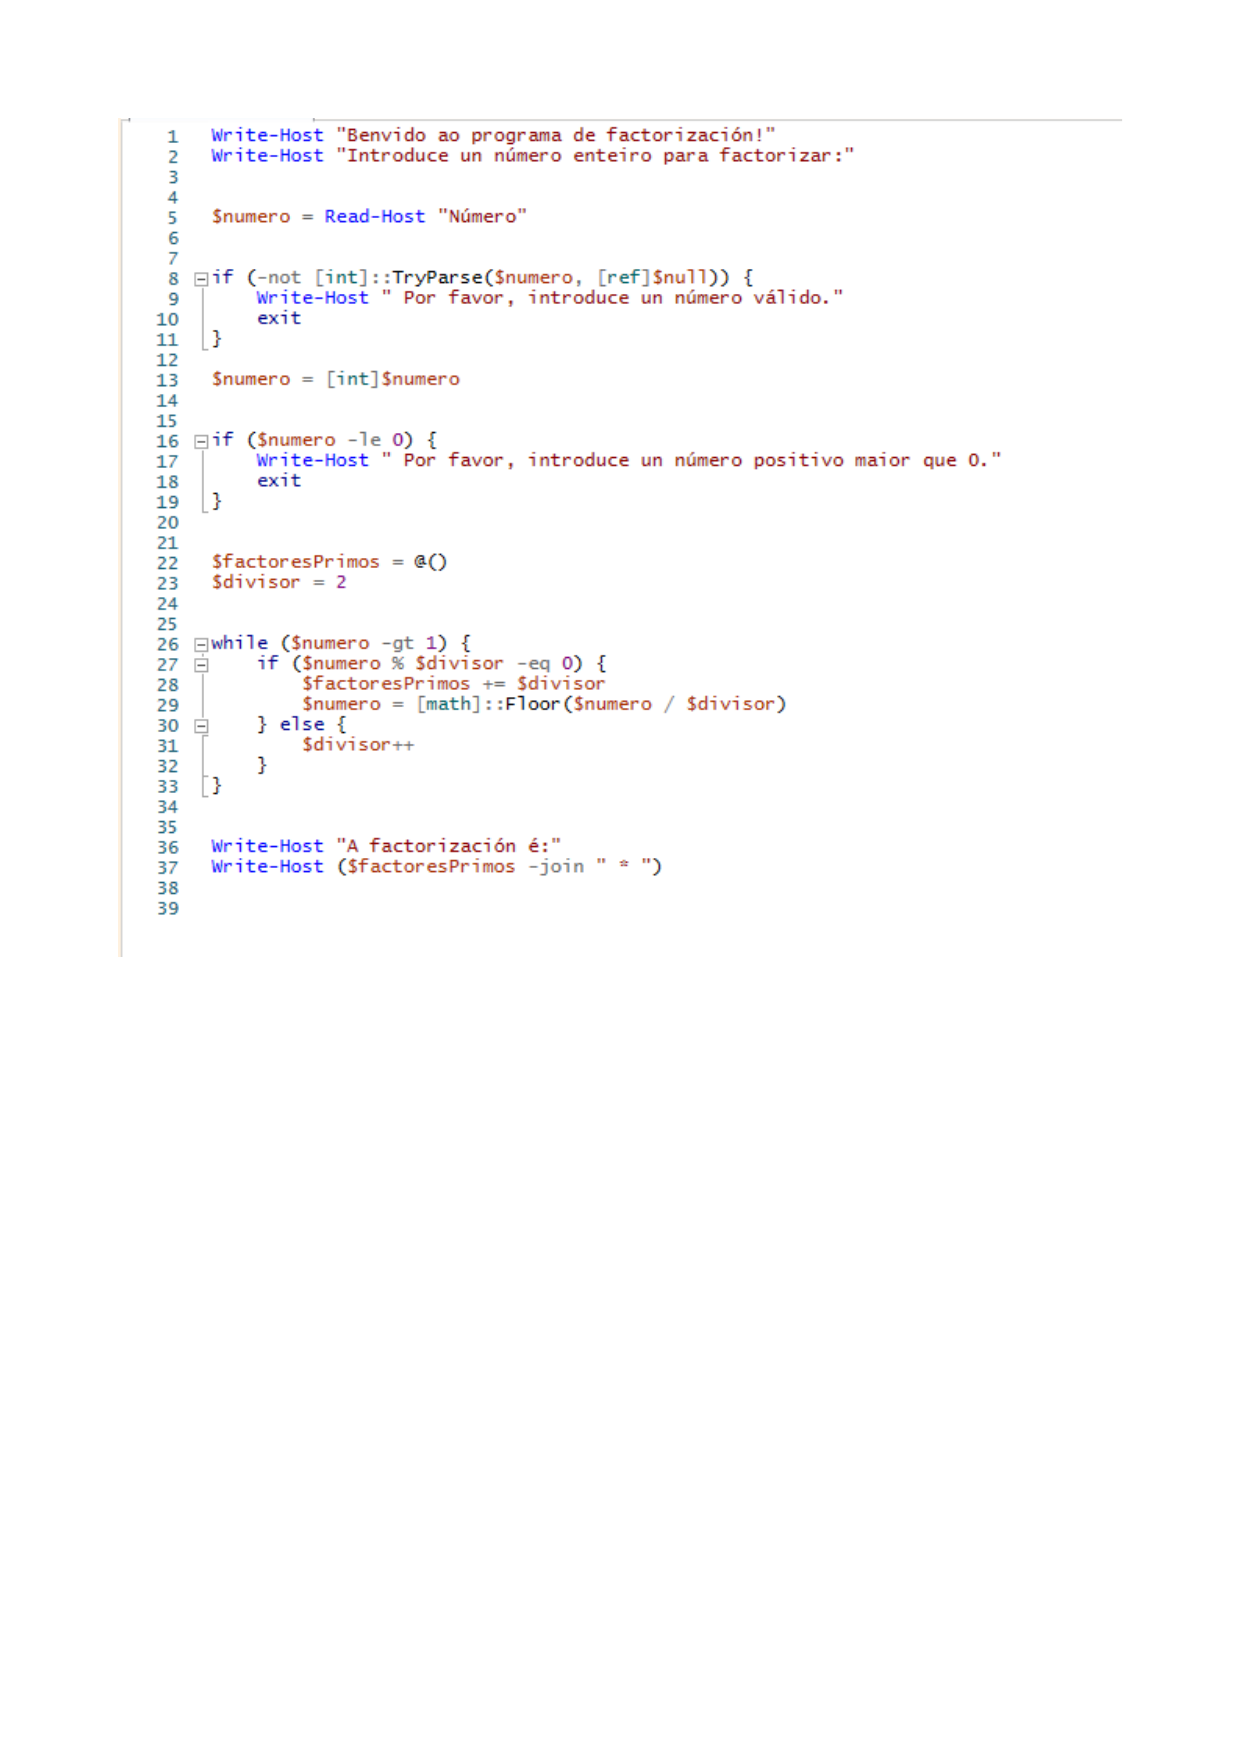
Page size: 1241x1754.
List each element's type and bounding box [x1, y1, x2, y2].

picture [118, 118, 1123, 957]
